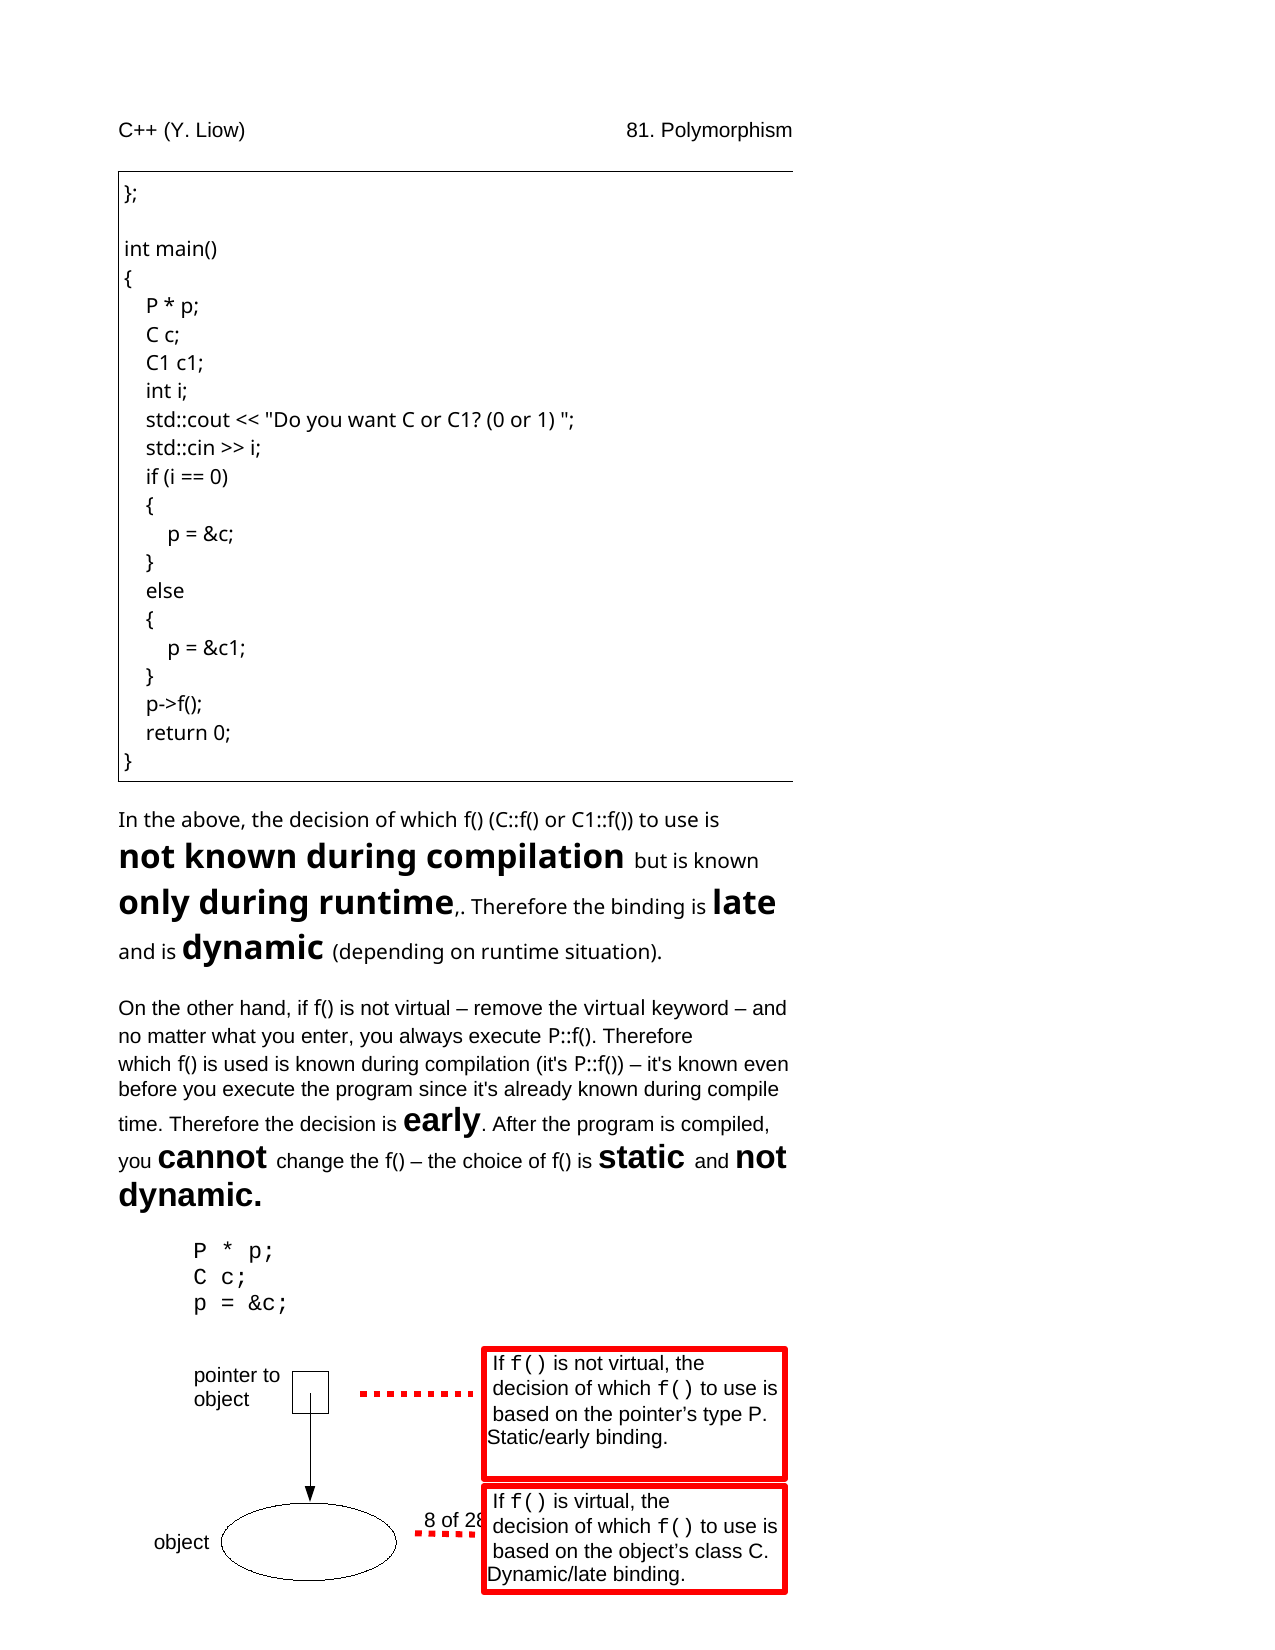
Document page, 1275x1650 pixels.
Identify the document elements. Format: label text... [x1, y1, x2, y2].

text p = &c; [118, 1291, 793, 1317]
text On the other hand, if f() is not virtual – remove the virtual keyword – and no matter what you enter, you always execute P::f(). Therefore [118, 993, 793, 1049]
text which f() is used is known during compilation (it's P::f()) – it's known even before you execute the program since it's already known during compile time. Therefore the decision is early. After the program is compiled, you cannot change the f() – the choice of f() is static and not dynamic. [118, 1049, 793, 1213]
text C c; [118, 1265, 793, 1291]
text not known during compilation but is known only during runtime,. Therefore the binding is late and is dynamic (depending on runtime situation). [118, 833, 793, 969]
table_header }; int main() { P * p; C c; C1 c1; int i; std::cout << "Do you want C or C1? (0 or 1) "; std::cin >> i; if (i == 0) { p = &c; } else { p = &c1; } p->f(); return 0; } [119, 172, 793, 781]
text In the above, the decision of which f() (C::f() or C1::f()) to use is [118, 805, 793, 833]
text P * p; [118, 1239, 793, 1265]
